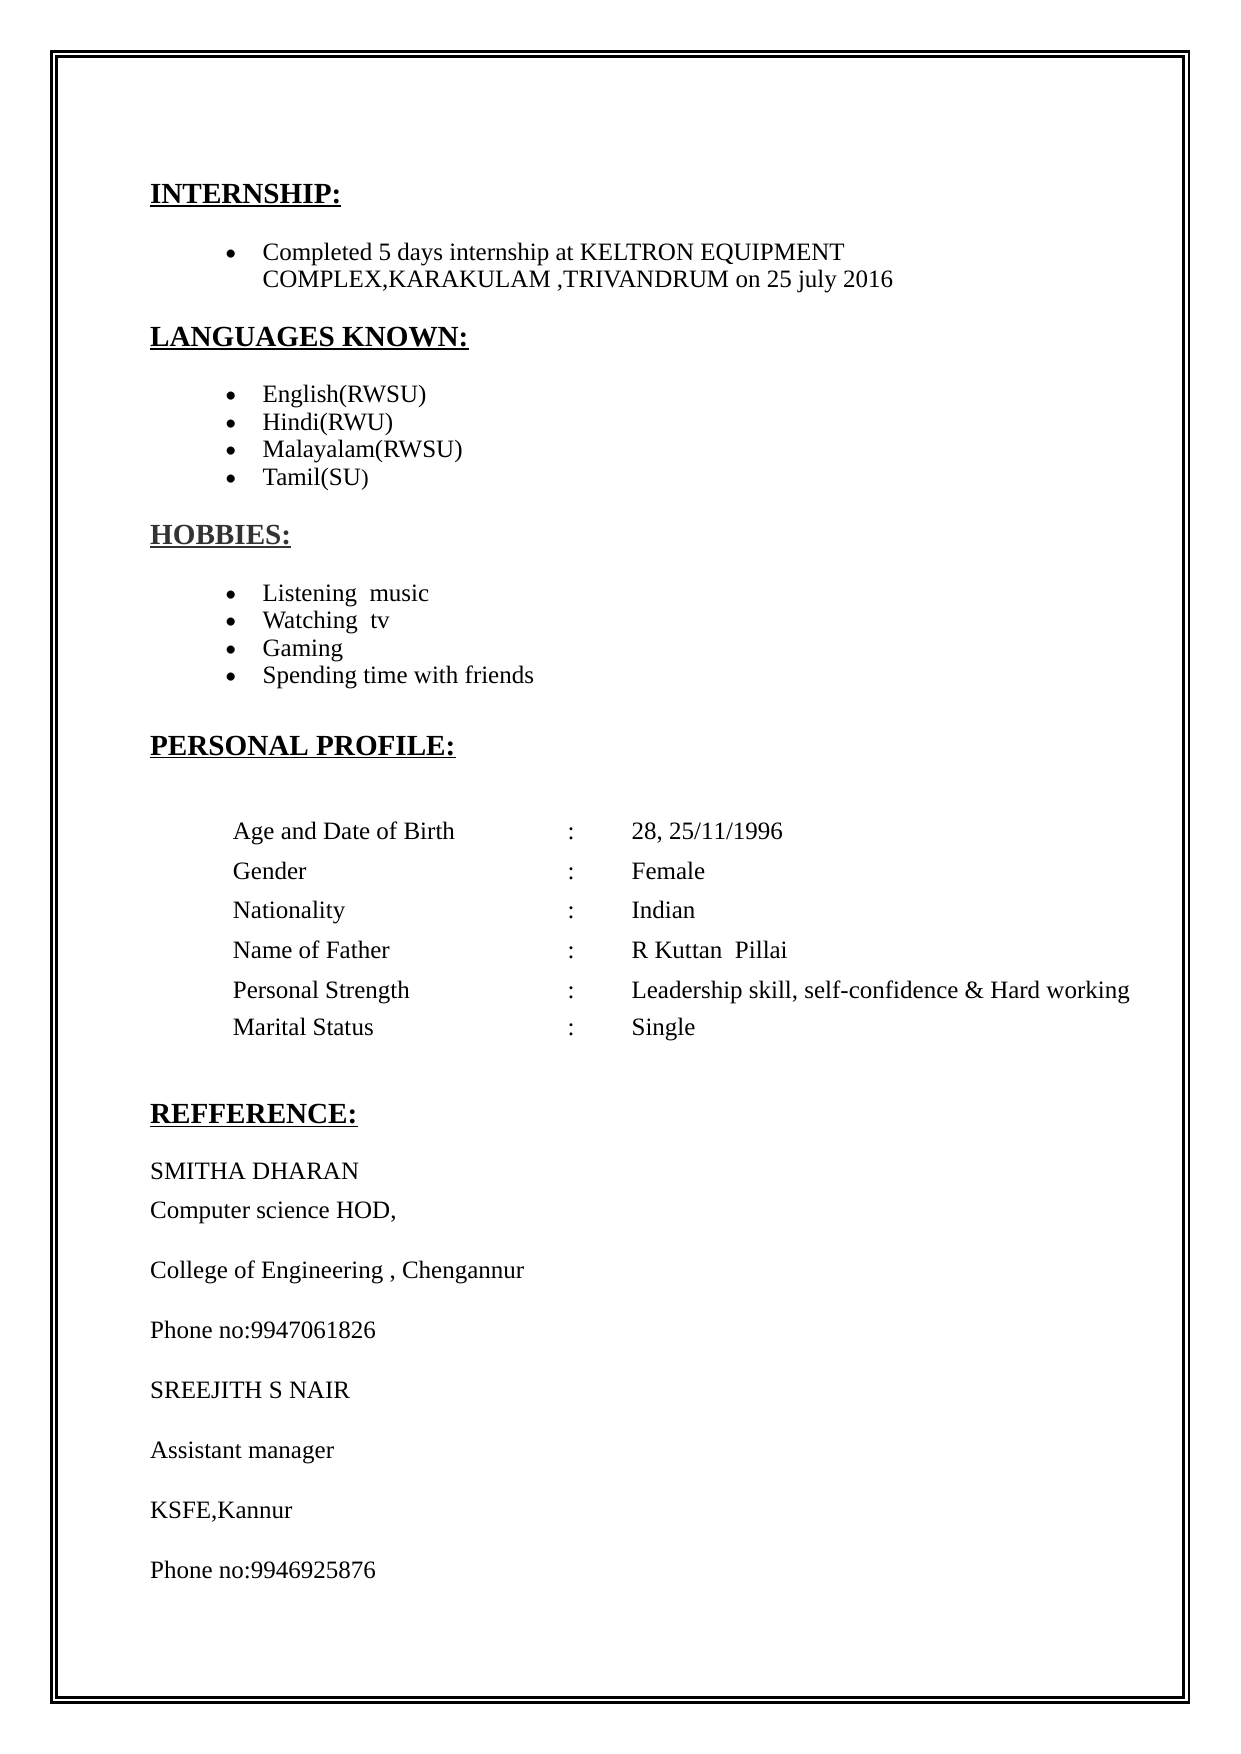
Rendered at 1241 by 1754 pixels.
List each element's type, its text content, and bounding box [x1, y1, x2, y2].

text PERSONAL PROFILE: [150, 728, 1090, 761]
text HOBBIES: [150, 519, 1090, 551]
text Phone no:9947061826 [150, 1315, 1090, 1344]
list Listening music [225, 579, 1090, 606]
text INTERNSHIP: [150, 178, 1090, 210]
list Watching tv [225, 606, 1090, 634]
text SREEJITH S NAIR [150, 1375, 1090, 1404]
table_cell Name of Father [233, 924, 521, 964]
table_cell Indian [598, 885, 1161, 924]
text College of Engineering , Chengannur [150, 1255, 1090, 1284]
table_cell R Kuttan Pillai [598, 924, 1161, 964]
list Gaming [225, 634, 1090, 662]
table_cell Leadership skill, self-confidence & Hard working [598, 964, 1161, 1003]
table_cell Nationality [233, 885, 521, 924]
table_cell : [521, 1004, 598, 1041]
text SMITHA DHARAN [150, 1156, 1090, 1185]
table_cell Single [598, 1004, 1161, 1041]
table_cell Personal Strength [233, 964, 521, 1003]
text Assistant manager [150, 1435, 1090, 1464]
text Phone no:9946925876 [150, 1555, 1090, 1584]
list Spending time with friends [225, 662, 1090, 689]
list Completed 5 days internship at KELTRON EQUIPMENT COMPLEX,KARAKULAM ,TRIVANDRUM on 25 july 2016 [225, 238, 1090, 293]
table_cell : [521, 964, 598, 1003]
table_cell Gender [233, 845, 521, 884]
table_header 28, 25/11/1996 [598, 808, 1161, 844]
table_cell : [521, 845, 598, 884]
list Hindi(RWU) [225, 408, 1090, 436]
table_cell : [521, 885, 598, 924]
table_cell : [521, 924, 598, 964]
text Computer science HOD, [150, 1195, 1090, 1224]
table_cell Female [598, 845, 1161, 884]
text KSFE,Kannur [150, 1495, 1090, 1524]
text REFFERENCE: [150, 1097, 1090, 1130]
table_cell Marital Status [233, 1004, 521, 1041]
list Tamil(SU) [225, 463, 1090, 491]
list English(RWSU) [225, 381, 1090, 408]
table_header : [521, 808, 598, 844]
text LANGUAGES KNOWN: [150, 321, 1090, 353]
list Malayalam(RWSU) [225, 436, 1090, 463]
table_header Age and Date of Birth [233, 808, 521, 844]
